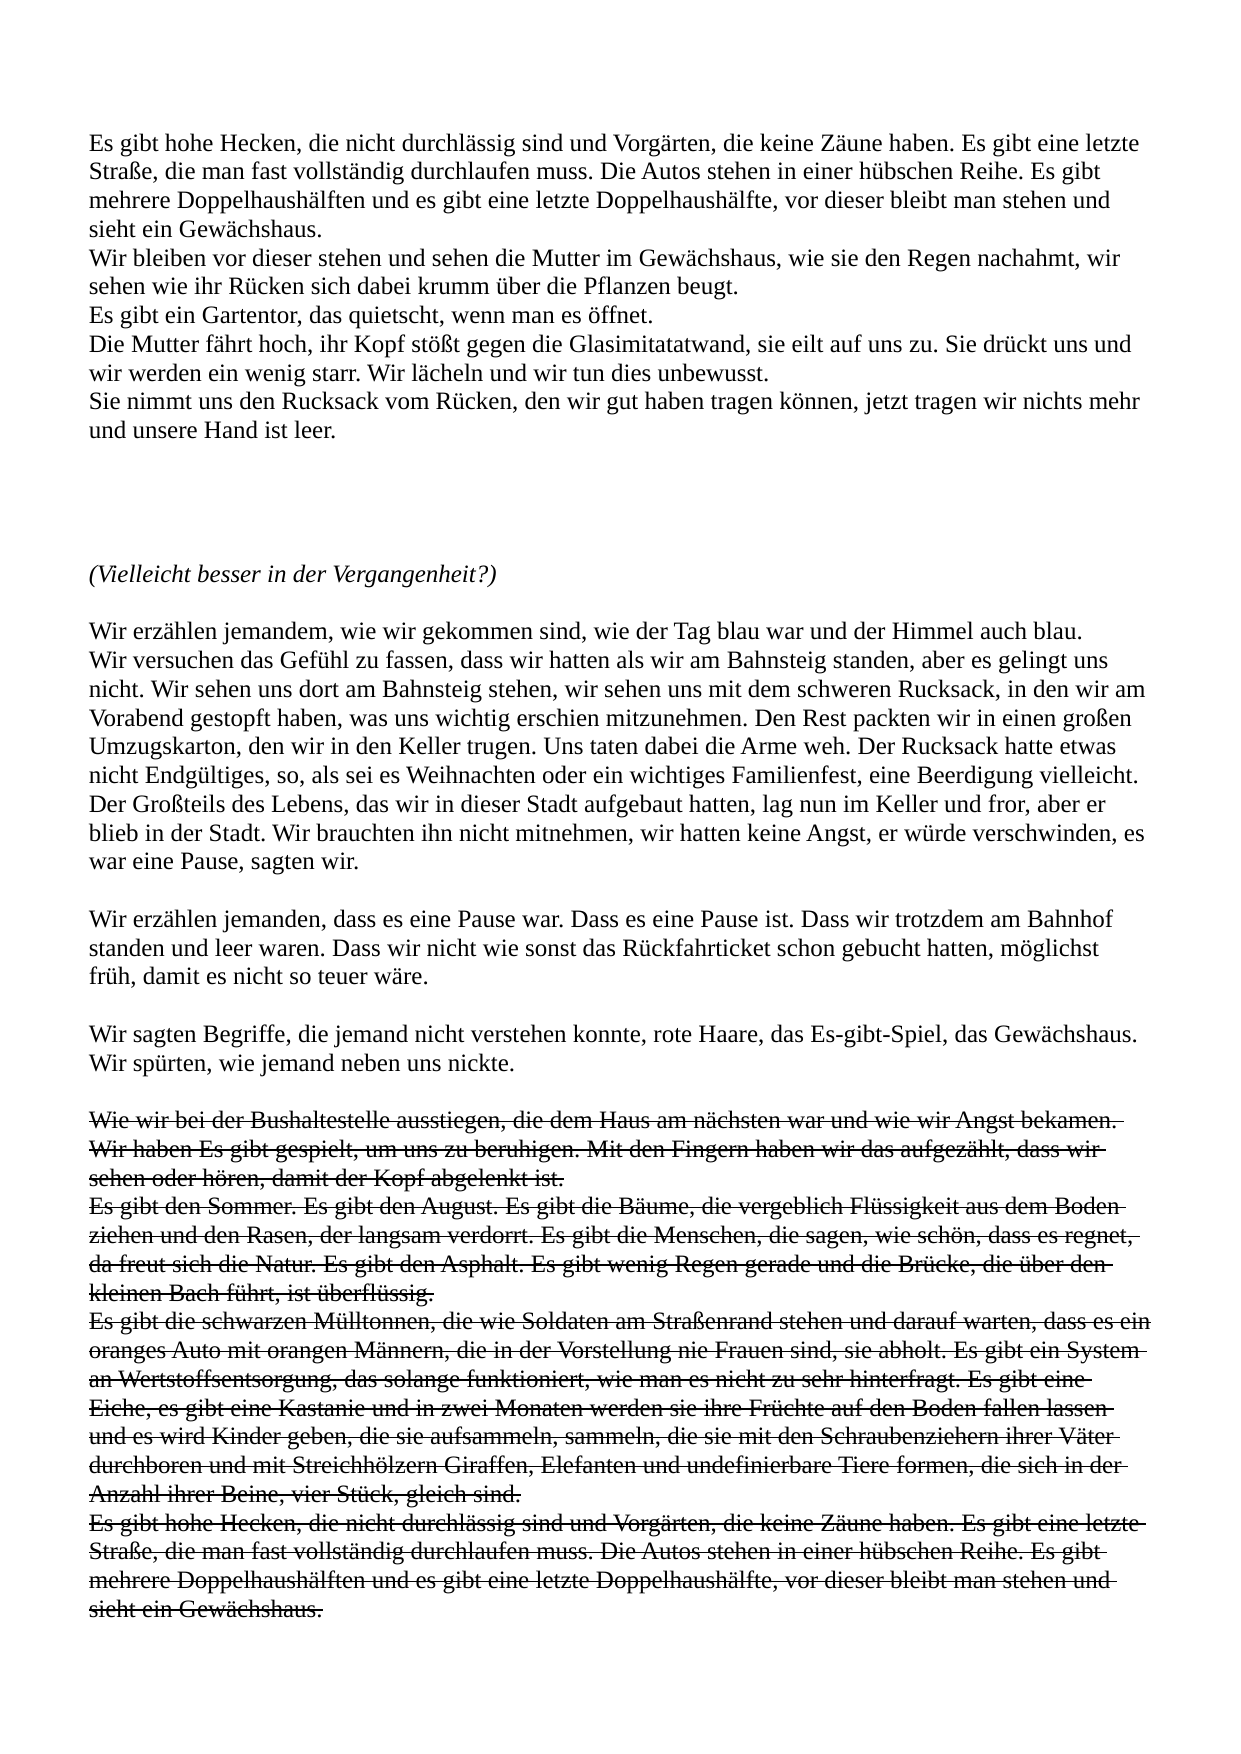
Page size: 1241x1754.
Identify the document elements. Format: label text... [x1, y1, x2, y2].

text Es gibt hohe Hecken, die nicht durchlässig sind und Vorgärten, die keine Zäune haben. Es gibt eine letzte Straße, die man fast vollständig durchlaufen muss. Die Autos stehen in einer hübschen Reihe. Es gibt mehrere Doppelhaushälften und es gibt eine letzte Doppelhaushälfte, vor dieser bleibt man stehen und sieht ein Gewächshaus. [88, 1508, 1151, 1623]
text Es gibt die schwarzen Mülltonnen, die wie Soldaten am Straßenrand stehen und darauf warten, dass es ein oranges Auto mit orangen Männern, die in der Vorstellung nie Frauen sind, sie abholt. Es gibt ein System an Wertstoffsentsorgung, das solange funktioniert, wie man es nicht zu sehr hinterfragt. Es gibt eine Eiche, es gibt eine Kastanie und in zwei Monaten werden sie ihre Früchte auf den Boden fallen lassen und es wird Kinder geben, die sie aufsammeln, sammeln, die sie mit den Schraubenziehern ihrer Väter durchboren und mit Streichhölzern Giraffen, Elefanten und undefinierbare Tiere formen, die sich in der Anzahl ihrer Beine, vier Stück, gleich sind. [88, 1306, 1151, 1322]
text Wir bleiben vor dieser stehen und sehen die Mutter im Gewächshaus, wie sie den Regen nachahmt, wir sehen wie ihr Rücken sich dabei krumm über die Pflanzen beugt. [88, 243, 1151, 300]
text Die Mutter fährt hoch, ihr Kopf stößt gegen die Glasimitatatwand, sie eilt auf uns zu. Sie drückt uns und wir werden ein wenig starr. Wir lächeln und wir tun dies unbewusst. [88, 329, 1151, 386]
text Wie wir bei der Bushaltestelle ausstiegen, die dem Haus am nächsten war und wie wir Angst bekamen. Wir haben Es gibt gespielt, um uns zu beruhigen. Mit den Fingern haben wir das aufgezählt, dass wir sehen oder hören, damit der Kopf abgelenkt ist. [88, 1105, 1151, 1191]
text Wir sagten Begriffe, die jemand nicht verstehen konnte, rote Haare, das Es-gibt-Spiel, das Gewächshaus. Wir spürten, wie jemand neben uns nickte. [88, 1019, 1151, 1076]
text Es gibt hohe Hecken, die nicht durchlässig sind und Vorgärten, die keine Zäune haben. Es gibt eine letzte Straße, die man fast vollständig durchlaufen muss. Die Autos stehen in einer hübschen Reihe. Es gibt mehrere Doppelhaushälften und es gibt eine letzte Doppelhaushälfte, vor dieser bleibt man stehen und sieht ein Gewächshaus. [88, 128, 1151, 243]
text Es gibt ein Gartentor, das quietscht, wenn man es öffnet. [88, 300, 1151, 329]
text Es gibt den Sommer. Es gibt den August. Es gibt die Bäume, die vergeblich Flüssigkeit aus dem Boden ziehen und den Rasen, der langsam verdorrt. Es gibt die Menschen, die sagen, wie schön, dass es regnet, da freut sich die Natur. Es gibt den Asphalt. Es gibt wenig Regen gerade und die Brücke, die über den kleinen Bach führt, ist überflüssig. [88, 1191, 1151, 1306]
text (Vielleicht besser in der Vergangenheit?) [88, 559, 1151, 588]
text Es gibt die schwarzen Mülltonnen, die wie Soldaten am Straßenrand stehen und darauf warten, dass es ein oranges Auto mit orangen Männern, die in der Vorstellung nie Frauen sind, sie abholt. Es gibt ein System an Wertstoffsentsorgung, das solange funktioniert, wie man es nicht zu sehr hinterfragt. Es gibt eine Eiche, es gibt eine Kastanie und in zwei Monaten werden sie ihre Früchte auf den Boden fallen lassen und es wird Kinder geben, die sie aufsammeln, sammeln, die sie mit den Schraubenziehern ihrer Väter durchboren und mit Streichhölzern Giraffen, Elefanten und undefinierbare Tiere formen, die sich in der Anzahl ihrer Beine, vier Stück, gleich sind. [88, 1323, 1151, 1508]
text Sie nimmt uns den Rucksack vom Rücken, den wir gut haben tragen können, jetzt tragen wir nichts mehr und unsere Hand ist leer. [88, 386, 1151, 444]
text Wir erzählen jemanden, dass es eine Pause war. Dass es eine Pause ist. Dass wir trotzdem am Bahnhof standen und leer waren. Dass wir nicht wie sonst das Rückfahrticket schon gebucht hatten, möglichst früh, damit es nicht so teuer wäre. [88, 904, 1151, 990]
text Wir erzählen jemandem, wie wir gekommen sind, wie der Tag blau war und der Himmel auch blau. [88, 616, 1151, 645]
text Wir versuchen das Gefühl zu fassen, dass wir hatten als wir am Bahnsteig standen, aber es gelingt uns nicht. Wir sehen uns dort am Bahnsteig stehen, wir sehen uns mit dem schweren Rucksack, in den wir am Vorabend gestopft haben, was uns wichtig erschien mitzunehmen. Den Rest packten wir in einen großen Umzugskarton, den wir in den Keller trugen. Uns taten dabei die Arme weh. Der Rucksack hatte etwas nicht Endgültiges, so, als sei es Weihnachten oder ein wichtiges Familienfest, eine Beerdigung vielleicht. Der Großteils des Lebens, das wir in dieser Stadt aufgebaut hatten, lag nun im Keller und fror, aber er blieb in der Stadt. Wir brauchten ihn nicht mitnehmen, wir hatten keine Angst, er würde verschwinden, es war eine Pause, sagten wir. [88, 645, 1151, 875]
